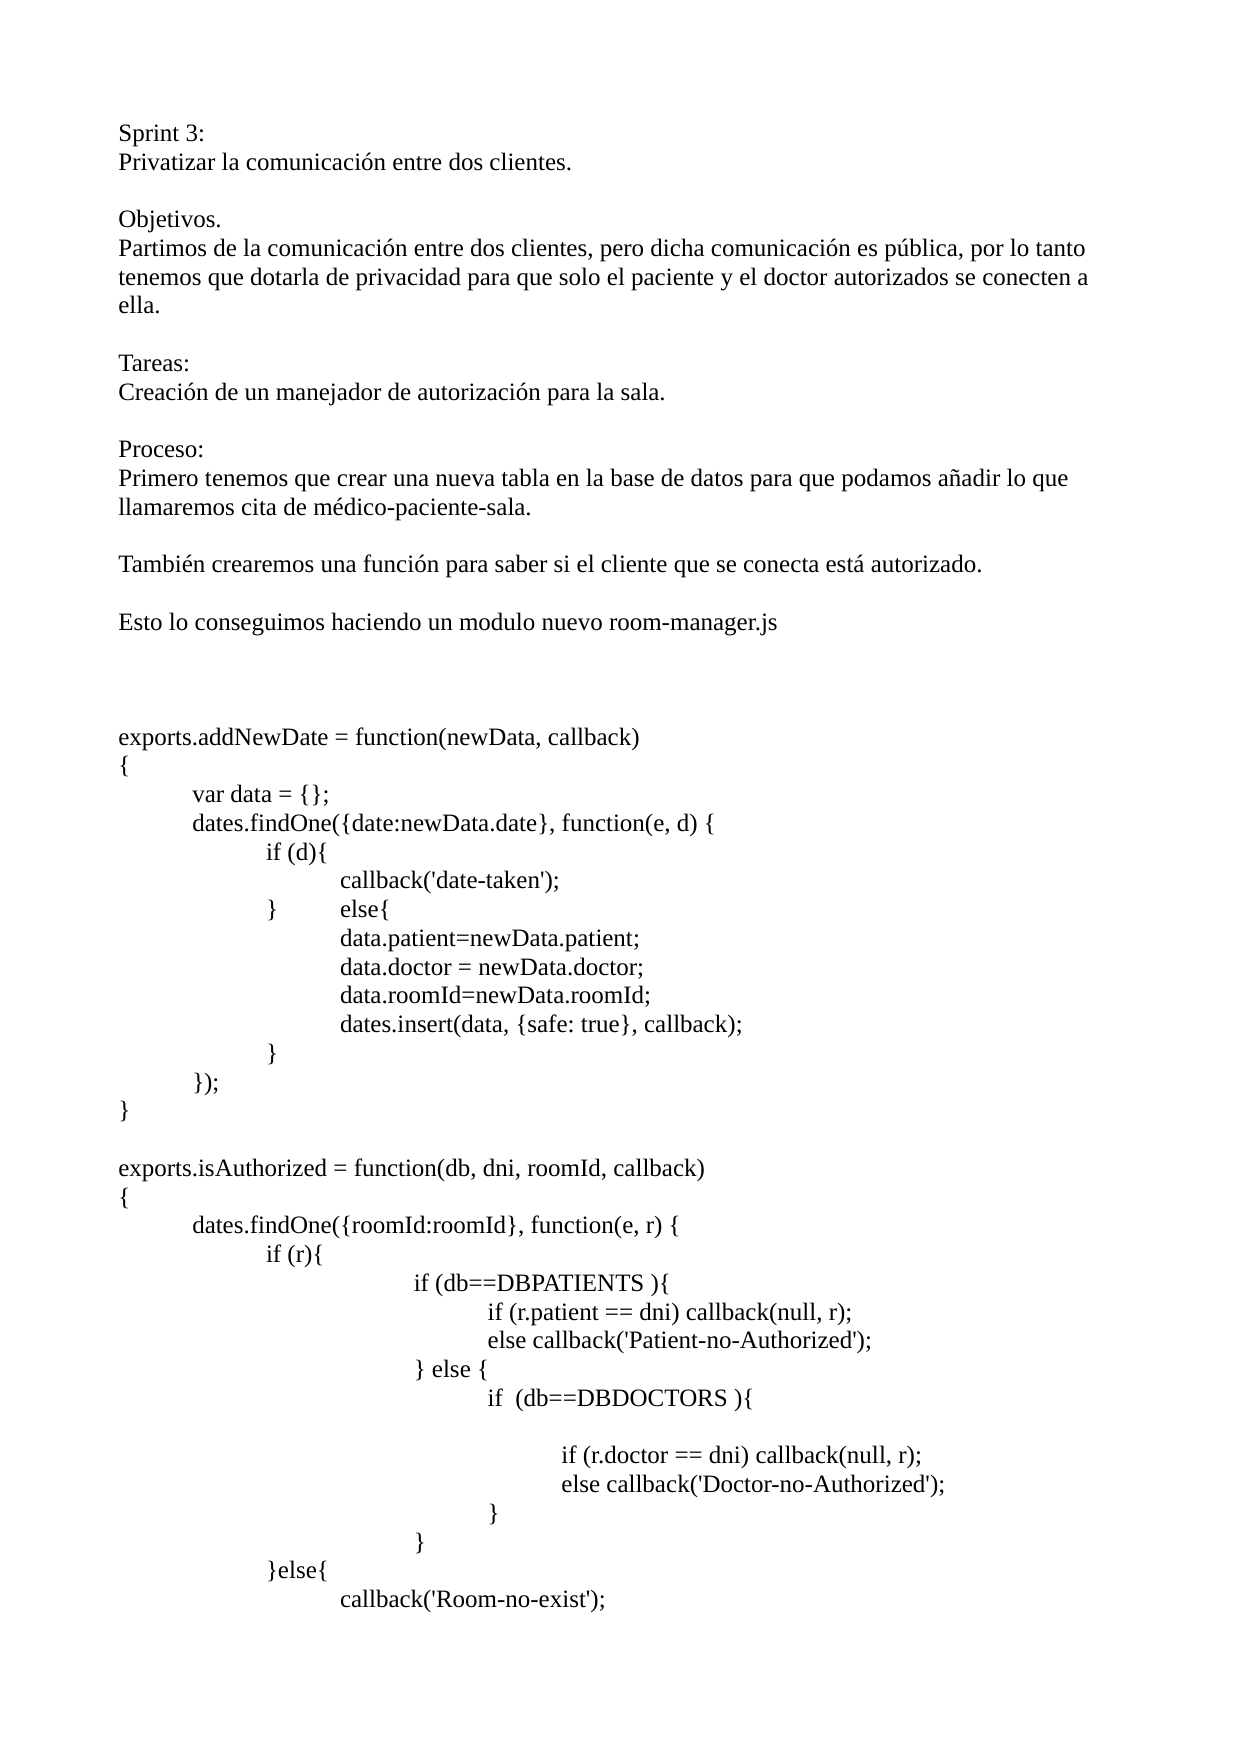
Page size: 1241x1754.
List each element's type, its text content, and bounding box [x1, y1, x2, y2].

text } [118, 1096, 1122, 1124]
text Sprint 3: [118, 118, 1122, 147]
text data.roomId=newData.roomId; [118, 981, 1122, 1009]
text Proceso: [118, 434, 1122, 463]
text }); [118, 1067, 1122, 1096]
text También crearemos una función para saber si el cliente que se conecta está autorizado. [118, 549, 1122, 578]
text dates.findOne({date:newData.date}, function(e, d) { [118, 808, 1122, 837]
text Privatizar la comunicación entre dos clientes. [118, 147, 1122, 176]
text } else { [118, 1354, 1122, 1383]
text var data = {}; [118, 779, 1122, 808]
text Tareas: [118, 348, 1122, 377]
text callback('date-taken'); [118, 866, 1122, 894]
text Partimos de la comunicación entre dos clientes, pero dicha comunicación es pública, por lo tanto tenemos que dotarla de privacidad para que solo el paciente y el doctor autorizados se conecten a ella. [118, 233, 1122, 319]
text data.patient=newData.patient; [118, 923, 1122, 952]
text else callback('Patient-no-Authorized'); [118, 1326, 1122, 1354]
text { [118, 751, 1122, 779]
text callback('Room-no-exist'); [118, 1584, 1122, 1613]
text } else{ [118, 894, 1122, 923]
text } [118, 1527, 1122, 1556]
text if (db==DBDOCTORS ){ [118, 1383, 1122, 1412]
text if (db==DBPATIENTS ){ [118, 1268, 1122, 1297]
text data.doctor = newData.doctor; [118, 952, 1122, 981]
text }else{ [118, 1556, 1122, 1584]
text Esto lo conseguimos haciendo un modulo nuevo room-manager.js [118, 607, 1122, 636]
text Objetivos. [118, 204, 1122, 233]
text if (d){ [118, 837, 1122, 866]
text exports.addNewDate = function(newData, callback) [118, 722, 1122, 751]
text dates.findOne({roomId:roomId}, function(e, r) { [118, 1211, 1122, 1239]
text if (r){ [118, 1239, 1122, 1268]
text { [118, 1182, 1122, 1211]
text Creación de un manejador de autorización para la sala. [118, 377, 1122, 406]
text dates.insert(data, {safe: true}, callback); [118, 1009, 1122, 1038]
text exports.isAuthorized = function(db, dni, roomId, callback) [118, 1153, 1122, 1182]
text if (r.patient == dni) callback(null, r); [118, 1297, 1122, 1326]
text if (r.doctor == dni) callback(null, r); [118, 1441, 1122, 1469]
text } [118, 1498, 1122, 1527]
text Primero tenemos que crear una nueva tabla en la base de datos para que podamos añadir lo que llamaremos cita de médico-paciente-sala. [118, 463, 1122, 521]
text else callback('Doctor-no-Authorized'); [118, 1469, 1122, 1498]
text } [118, 1038, 1122, 1067]
